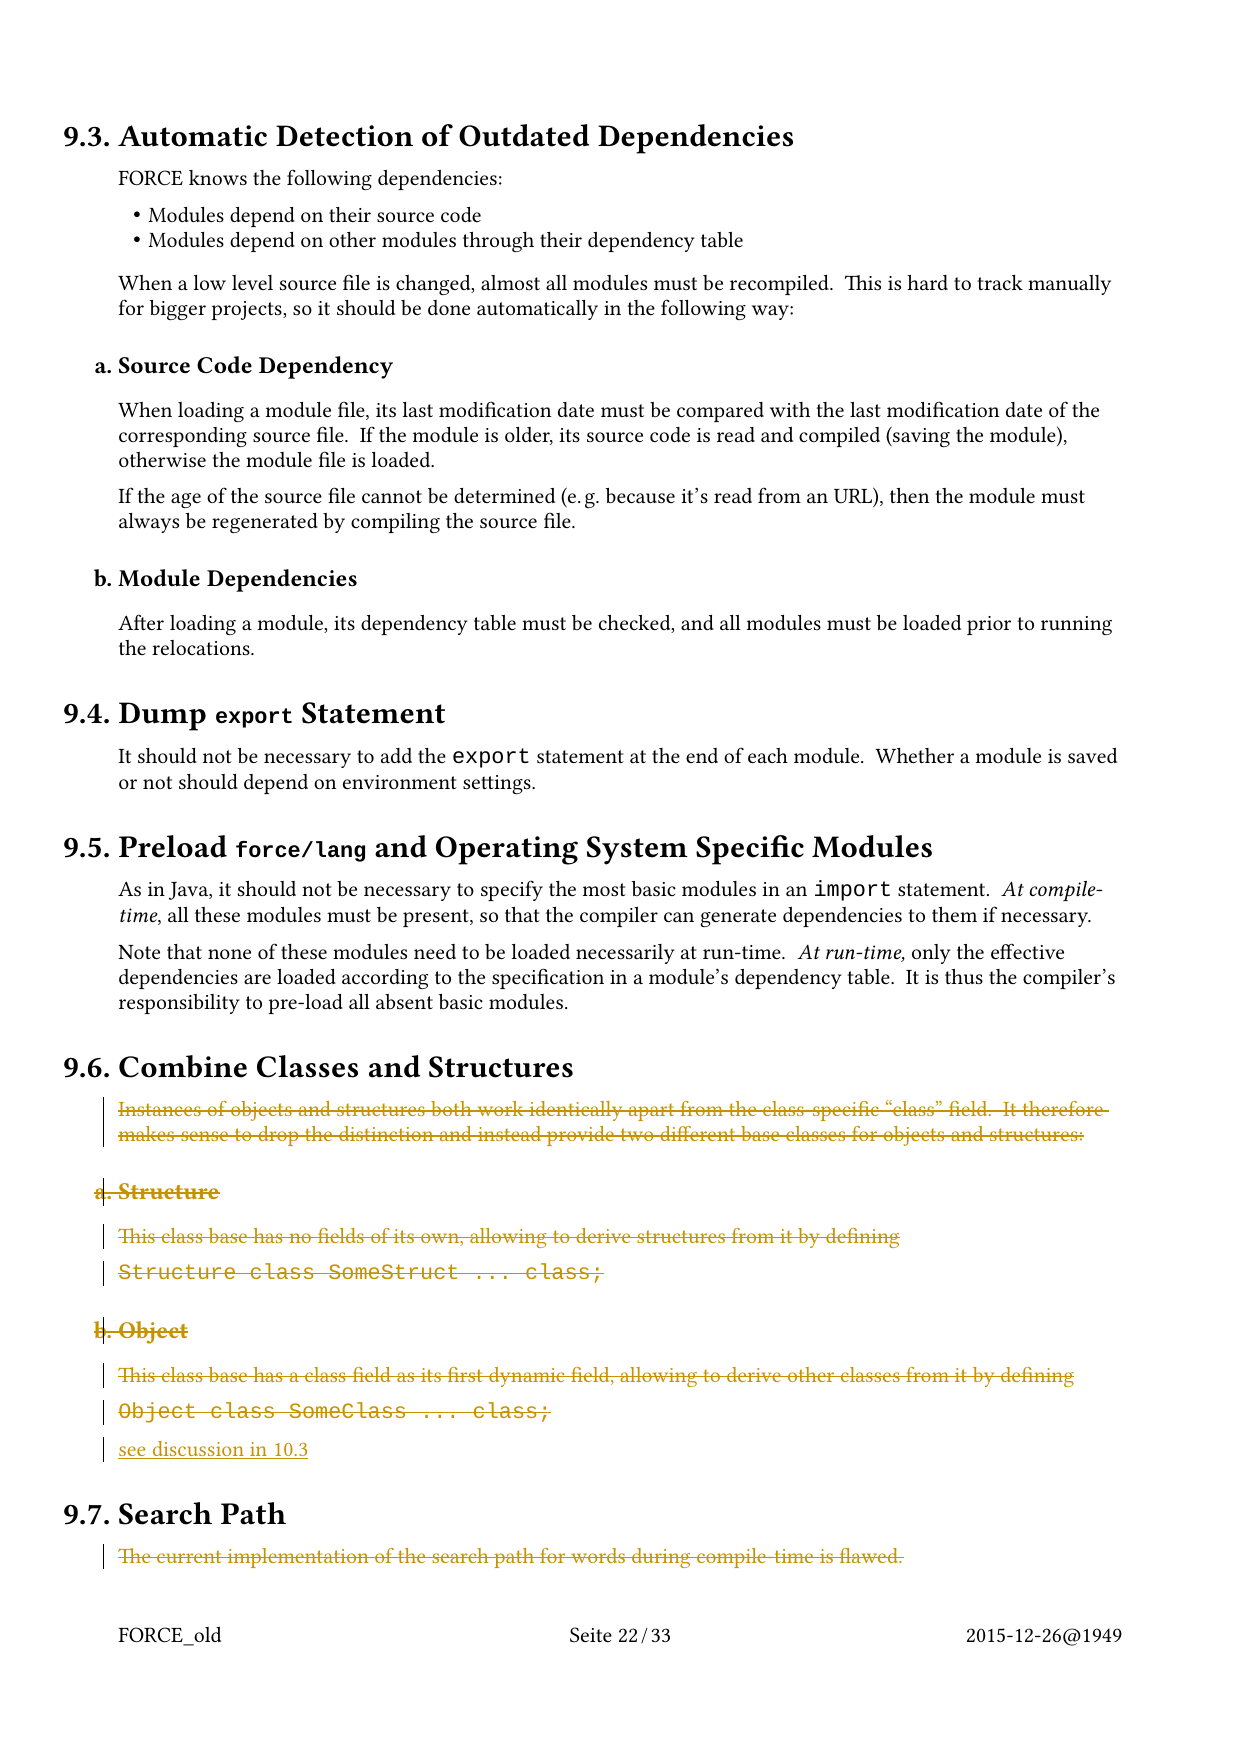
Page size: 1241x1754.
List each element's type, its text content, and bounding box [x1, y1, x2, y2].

text When loading a module file, its last modification date must be compared with the last modification date of the corresponding source file. If the module is older, its source code is read and compiled (saving the module), otherwise the module file is loaded. [118, 398, 1122, 472]
subtitle Source Code Dependency [118, 352, 1122, 379]
text When a low level source file is changed, almost all modules must be recompiled. This is hard to track manually for bigger projects, so it should be done automatically in the following way: [118, 271, 1122, 321]
list Modules depend on their source code [133, 203, 1122, 228]
subtitle Dump export Statement [118, 696, 1122, 731]
subtitle Automatic Detection of Outdated Dependencies [118, 118, 1122, 154]
text FORCE knows the following dependencies: [118, 166, 1122, 191]
subtitle Preload force/lang and Operating System Specific Modules [118, 829, 1122, 865]
subtitle Search Path [118, 1496, 1122, 1532]
text As in Java, it should not be necessary to specify the most basic modules in an import statement. At compile-time, all these modules must be present, so that the compiler can generate dependencies to them if necessary. [118, 877, 1122, 928]
text Note that none of these modules need to be loaded necessarily at run-time. At run-time, only the effective dependencies are loaded according to the specification in a module’s dependency table. It is thus the compiler’s responsibility to pre-load all absent basic modules. [118, 940, 1122, 1015]
list Modules depend on other modules through their dependency table [133, 228, 1122, 253]
text If the age of the source file cannot be determined (e. g. because it’s read from an URL), then the module must always be regenerated by compiling the source file. [118, 484, 1122, 534]
subtitle Combine Classes and Structures [118, 1049, 1122, 1085]
text see discussion in 10.3 [118, 1437, 1122, 1462]
text After loading a module, its dependency table must be checked, and all modules must be loaded prior to running the relocations. [118, 611, 1122, 661]
text It should not be necessary to add the export statement at the end of each module. Whether a module is saved or not should depend on environment settings. [118, 743, 1122, 794]
subtitle Module Dependencies [118, 565, 1122, 593]
